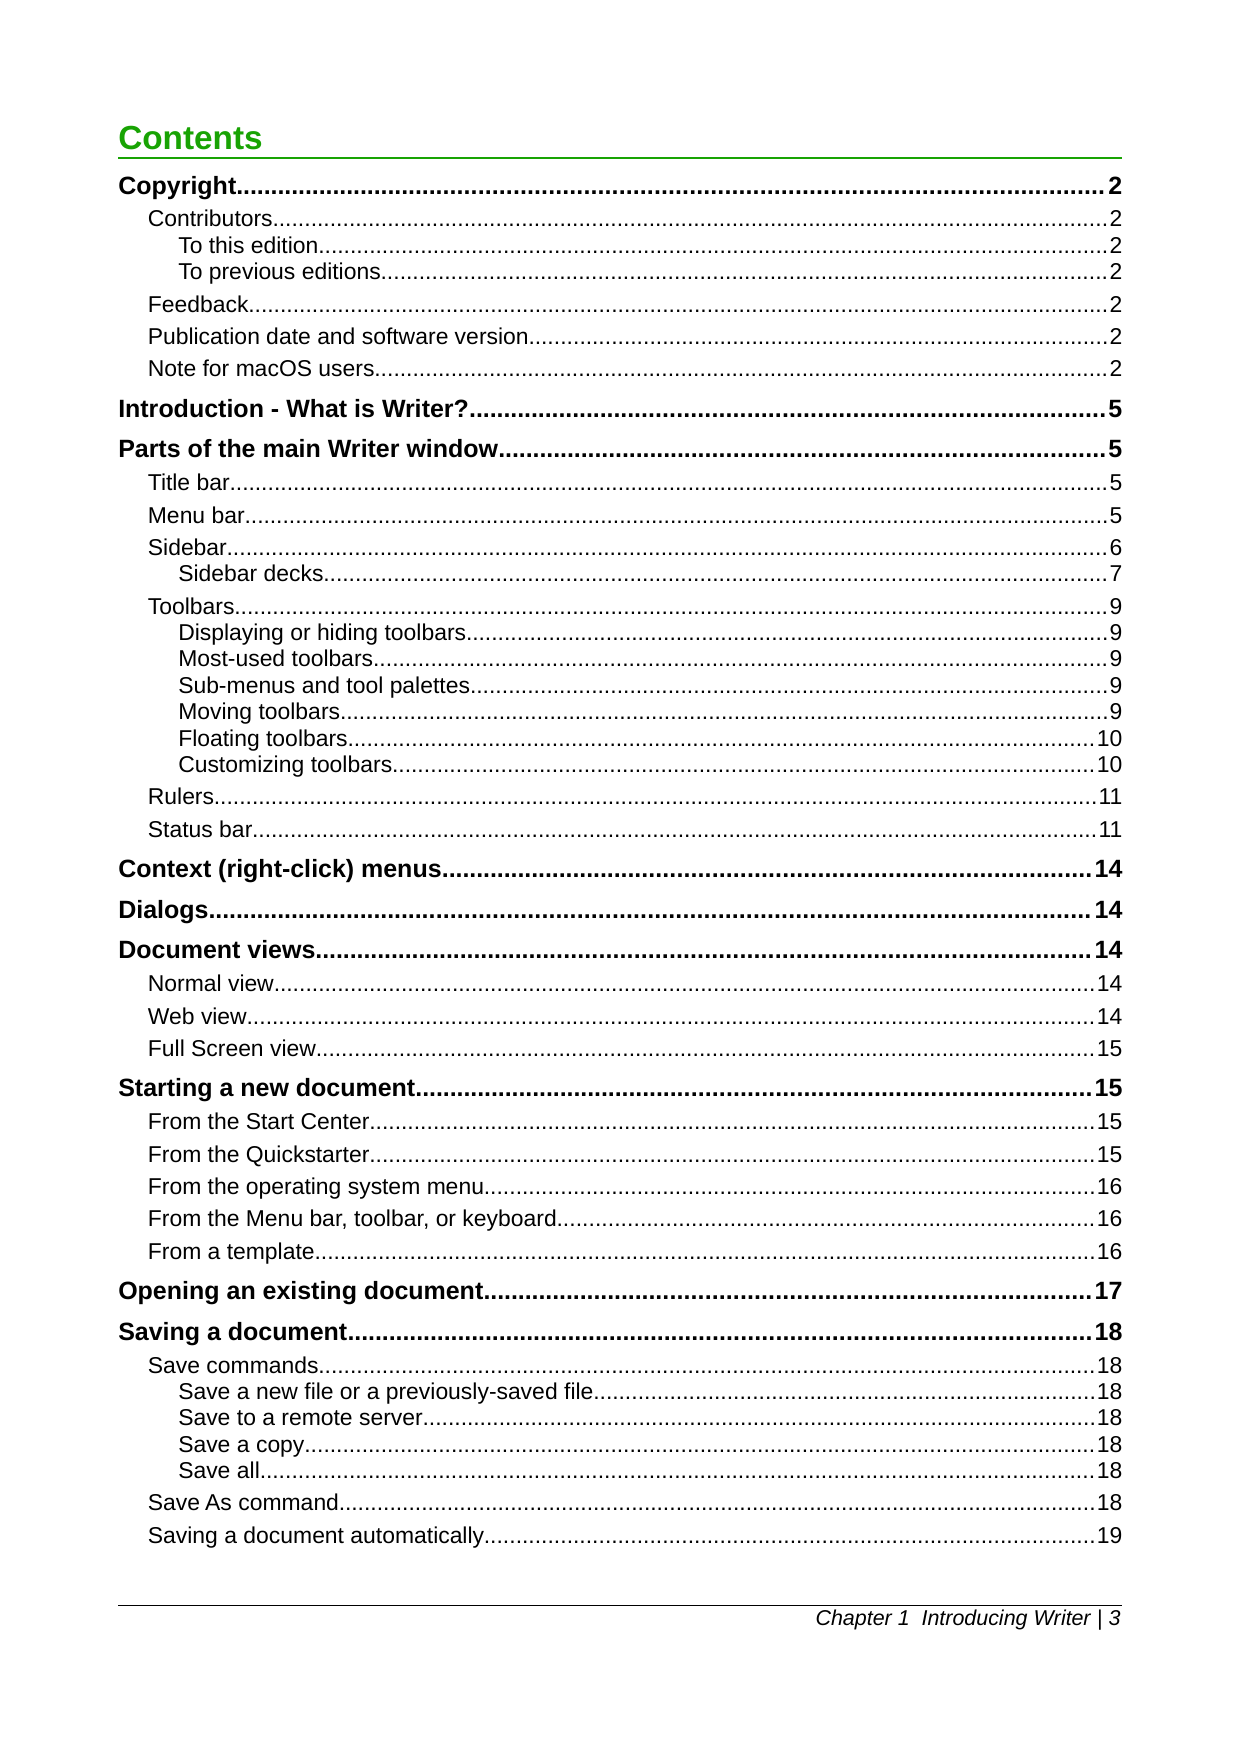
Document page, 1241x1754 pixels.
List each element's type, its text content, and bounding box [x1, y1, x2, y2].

text Rulers 11 [148, 783, 1122, 809]
text Save all 18 [178, 1457, 1122, 1483]
text Sub-menus and tool palettes 9 [178, 672, 1122, 698]
text Title bar 5 [148, 469, 1122, 496]
text From the Start Center 15 [148, 1108, 1122, 1134]
text Menu bar 5 [148, 502, 1122, 528]
text From the operating system menu 16 [148, 1173, 1122, 1199]
text Opening an existing document 17 [118, 1276, 1122, 1305]
text Normal view 14 [148, 970, 1122, 997]
text Sidebar decks 7 [178, 560, 1122, 587]
text Save commands 18 [148, 1352, 1122, 1378]
text To previous editions 2 [178, 258, 1122, 284]
subtitle Contents [118, 118, 1122, 157]
text Introduction - What is Writer? 5 [118, 394, 1122, 422]
text Save to a remote server 18 [178, 1404, 1122, 1431]
text Publication date and software version 2 [148, 323, 1122, 349]
text Floating toolbars 10 [178, 724, 1122, 751]
text Status bar 11 [148, 816, 1122, 842]
text To this edition 2 [178, 232, 1122, 258]
text From the Menu bar, toolbar, or keyboard 16 [148, 1205, 1122, 1232]
text Saving a document 18 [118, 1317, 1122, 1346]
text Customizing toolbars 10 [178, 751, 1122, 777]
text Displaying or hiding toolbars 9 [178, 619, 1122, 645]
text Parts of the main Writer window 5 [118, 434, 1122, 463]
text Full Screen view 15 [148, 1035, 1122, 1061]
text Saving a document automatically 19 [148, 1522, 1122, 1548]
text Context (right-click) menus 14 [118, 854, 1122, 883]
text From a template 16 [148, 1238, 1122, 1264]
text Toolbars 9 [148, 593, 1122, 619]
text Note for macOS users 2 [148, 355, 1122, 382]
text Feedback 2 [148, 291, 1122, 317]
text Save a copy 18 [178, 1431, 1122, 1457]
text Starting a new document 15 [118, 1073, 1122, 1102]
text Moving toolbars 9 [178, 698, 1122, 724]
text Save a new file or a previously-saved file 18 [178, 1378, 1122, 1404]
text Dialogs 14 [118, 895, 1122, 923]
text From the Quickstarter 15 [148, 1141, 1122, 1167]
text Save As command 18 [148, 1489, 1122, 1516]
text Sidebar 6 [148, 534, 1122, 560]
text Copyright 2 [118, 171, 1122, 199]
text Most-used toolbars 9 [178, 645, 1122, 672]
text Web view 14 [148, 1003, 1122, 1029]
text Document views 14 [118, 935, 1122, 964]
text Contributors 2 [148, 205, 1122, 232]
